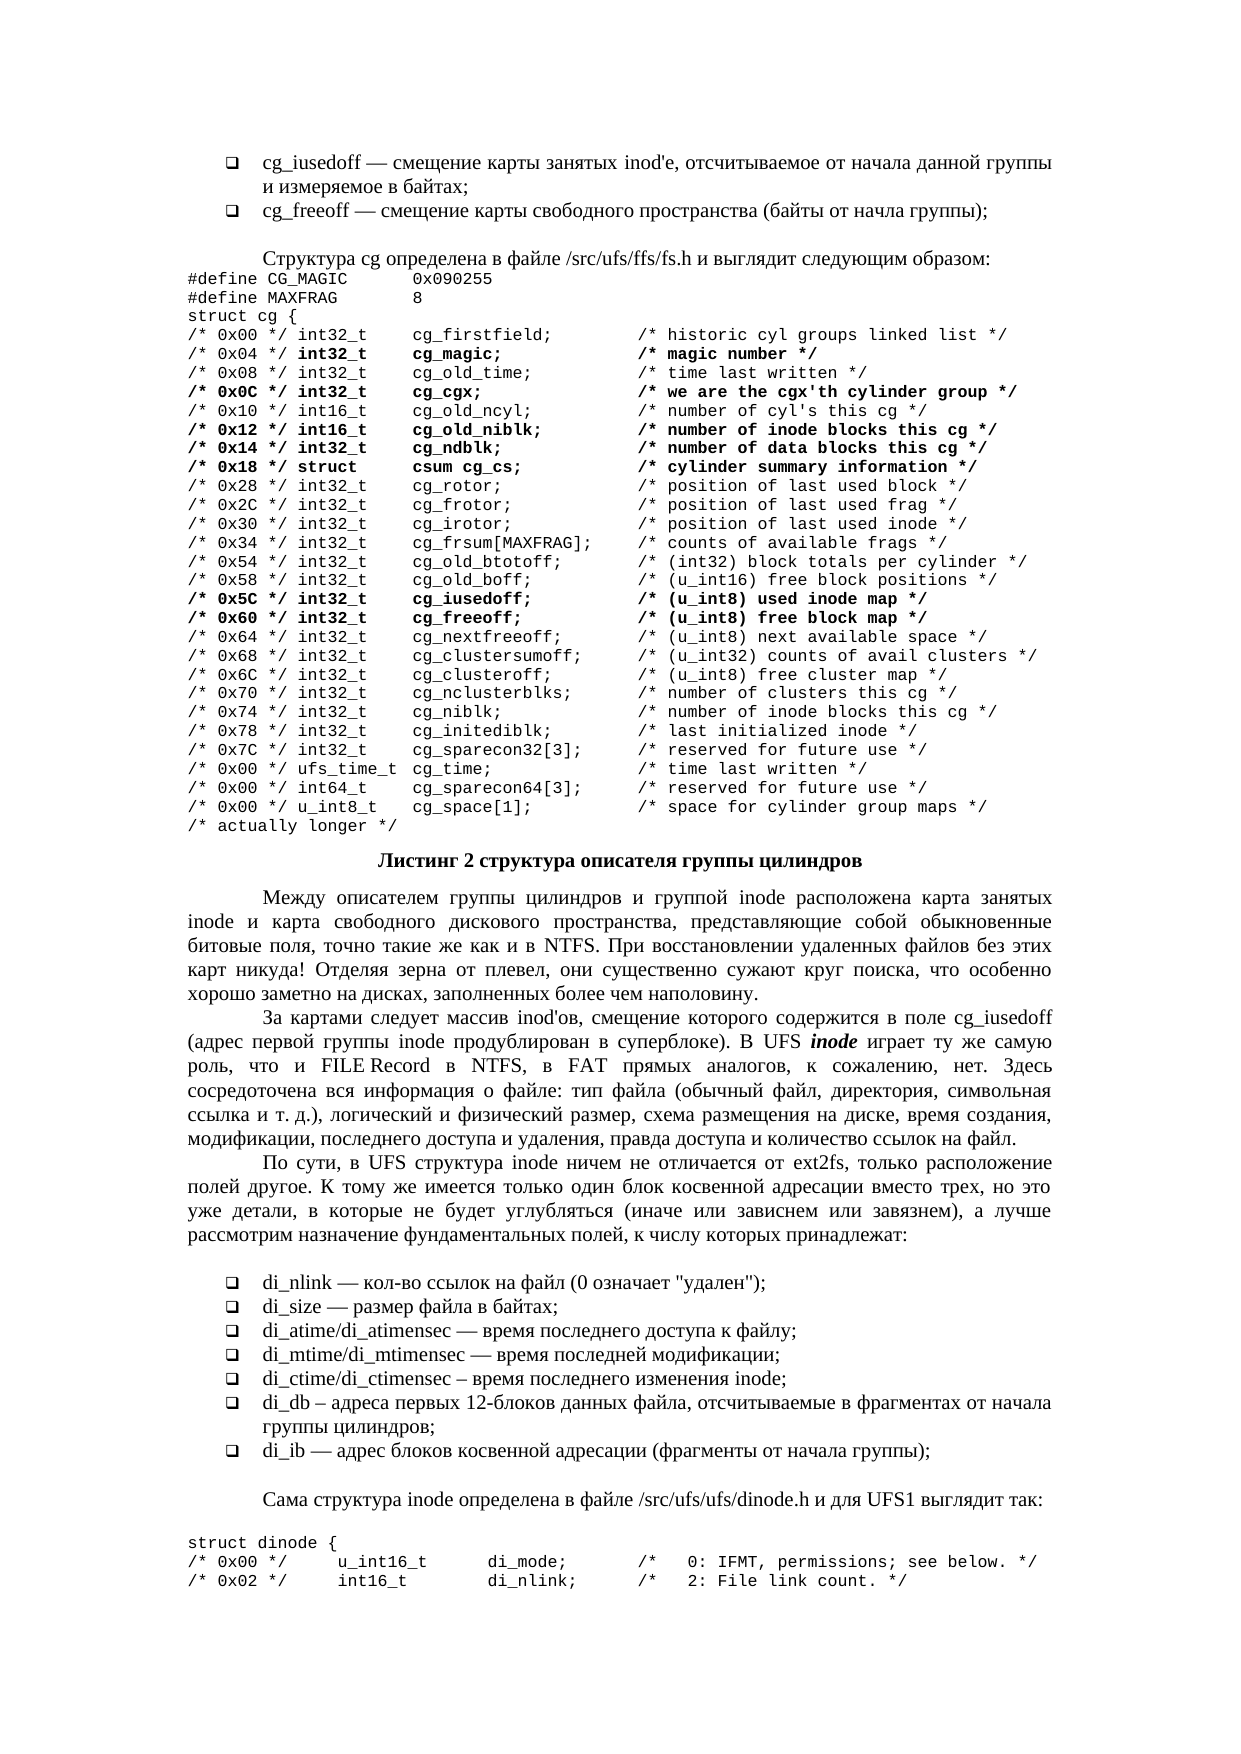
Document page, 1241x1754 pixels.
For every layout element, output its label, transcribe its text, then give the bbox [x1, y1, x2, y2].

text /* 0x0С */ int32_t cg_cgx; /* we are the cgx'th cylinder group */ [187, 383, 1053, 402]
text /* 0x34 */ int32_t cg_frsum[MAXFRAG]; /* counts of available frags */ [187, 534, 1053, 553]
text /* 0x00 */ u_int8_t cg_space[1]; /* space for cylinder group maps */ [187, 798, 1053, 817]
text /* 0x58 */ int32_t cg_old_boff; /* (u_int16) free block positions */ [187, 572, 1053, 591]
text /* 0x6С */ int32_t cg_clusteroff; /* (u_int8) free cluster map */ [187, 666, 1053, 685]
list di_mtime/di_mtimensec — время последней модификации; [225, 1342, 1053, 1366]
text /* 0x28 */ int32_t cg_rotor; /* position of last used block */ [187, 478, 1053, 497]
list di_db – адреса первых 12-блоков данных файла, отсчитываемые в фрагментах от начала группы цилиндров; [225, 1390, 1053, 1438]
text /* 0x2С */ int32_t cg_frotor; /* position of last used frag */ [187, 497, 1053, 515]
text Сама структура inode определена в файле /src/ufs/ufs/dinode.h и для UFS1 выглядит так: [187, 1487, 1053, 1511]
text /* 0x70 */ int32_t cg_nclusterblks; /* number of clusters this cg */ [187, 685, 1053, 704]
text /* 0x00 */ int32_t cg_firstfield; /* historic cyl groups linked list */ [187, 327, 1053, 346]
text /* 0x04 */ int32_t cg_magic; /* magic number */ [187, 346, 1053, 364]
text struct dinode { [187, 1535, 1053, 1553]
text struct cg { [187, 308, 1053, 327]
text /* 0x74 */ int32_t cg_niblk; /* number of inode blocks this cg */ [187, 704, 1053, 723]
list cg_iusedoff — смещение карты занятых inod'e, отсчитываемое от начала данной группы и измеряемое в байтах; [225, 150, 1053, 198]
text /* 0x18 */ struct csum cg_cs; /* cylinder summary information */ [187, 459, 1053, 478]
list di_size — размер файла в байтах; [225, 1294, 1053, 1318]
text За картами следует массив inod'ов, смещение которого содержится в поле cg_iusedoff (адрес первой группы inode продублирован в суперблоке). В UFS inode играет ту же самую роль, что и FILE Record в NTFS, в FAT прямых аналогов, к сожалению, нет. Здесь сосредоточена вся информация о файле: тип файла (обычный файл, директория, символьная ссылка и т. д.), логический и физический размер, схема размещения на диске, время создания, модификации, последнего доступа и удаления, правда доступа и количество ссылок на файл. [187, 1005, 1053, 1150]
text Листинг 2 структура описателя группы цилиндров [187, 848, 1053, 872]
list di_ib — адрес блоков косвенной адресации (фрагменты от начала группы); [225, 1438, 1053, 1462]
list di_atime/di_atimensec — время последнего доступа к файлу; [225, 1318, 1053, 1342]
text /* 0x78 */ int32_t cg_initediblk; /* last initialized inode */ [187, 723, 1053, 742]
text /* 0x00 */ int64_t cg_sparecon64[3]; /* reserved for future use */ [187, 779, 1053, 798]
text /* 0x02 */ int16_t di_nlink; /* 2: File link count. */ [187, 1572, 1053, 1591]
text #define MAXFRAG 8 [187, 289, 1053, 308]
list di_ctime/di_ctimensec – время последнего изменения inode; [225, 1366, 1053, 1390]
text /* 0x10 */ int16_t cg_old_ncyl; /* number of cyl's this cg */ [187, 402, 1053, 421]
text /* actually longer */ [187, 817, 1053, 836]
text /* 0x68 */ int32_t cg_clustersumoff; /* (u_int32) counts of avail clusters */ [187, 647, 1053, 666]
text /* 0x14 */ int32_t cg_ndblk; /* number of data blocks this cg */ [187, 440, 1053, 459]
text Между описателем группы цилиндров и группой inode расположена карта занятых inode и карта свободного дискового пространства, представляющие собой обыкновенные битовые поля, точно такие же как и в NTFS. При восстановлении удаленных файлов без этих карт никуда! Отделяя зерна от плевел, они существенно сужают круг поиска, что особенно хорошо заметно на дисках, заполненных более чем наполовину. [187, 885, 1053, 1005]
text /* 0x00 */ u_int16_t di_mode; /* 0: IFMT, permissions; see below. */ [187, 1553, 1053, 1572]
text По сути, в UFS структура inode ничем не отличается от ext2fs, только расположение полей другое. К тому же имеется только один блок косвенной адресации вместо трех, но это уже детали, в которые не будет углубляться (иначе или зависнем или завязнем), а лучше рассмотрим назначение фундаментальных полей, к числу которых принадлежат: [187, 1150, 1053, 1246]
text Структура cg определена в файле /src/ufs/ffs/fs.h и выглядит следующим образом: [187, 246, 1053, 270]
text /* 0x08 */ int32_t cg_old_time; /* time last written */ [187, 364, 1053, 383]
text /* 0x5С */ int32_t cg_iusedoff; /* (u_int8) used inode map */ [187, 591, 1053, 610]
text /* 0x54 */ int32_t cg_old_btotoff; /* (int32) block totals per cylinder */ [187, 553, 1053, 572]
text /* 0x60 */ int32_t cg_freeoff; /* (u_int8) free block map */ [187, 610, 1053, 628]
list di_nlink — кол-во ссылок на файл (0 означает "удален"); [225, 1270, 1053, 1294]
text /* 0x12 */ int16_t cg_old_niblk; /* number of inode blocks this cg */ [187, 421, 1053, 440]
text /* 0x00 */ ufs_time_t cg_time; /* time last written */ [187, 761, 1053, 779]
list cg_freeoff — смещение карты свободного пространства (байты от начла группы); [225, 198, 1053, 222]
text /* 0x7С */ int32_t cg_sparecon32[3]; /* reserved for future use */ [187, 742, 1053, 761]
text /* 0x30 */ int32_t cg_irotor; /* position of last used inode */ [187, 515, 1053, 534]
text #define CG_MAGIC 0x090255 [187, 270, 1053, 289]
text /* 0x64 */ int32_t cg_nextfreeoff; /* (u_int8) next available space */ [187, 628, 1053, 647]
